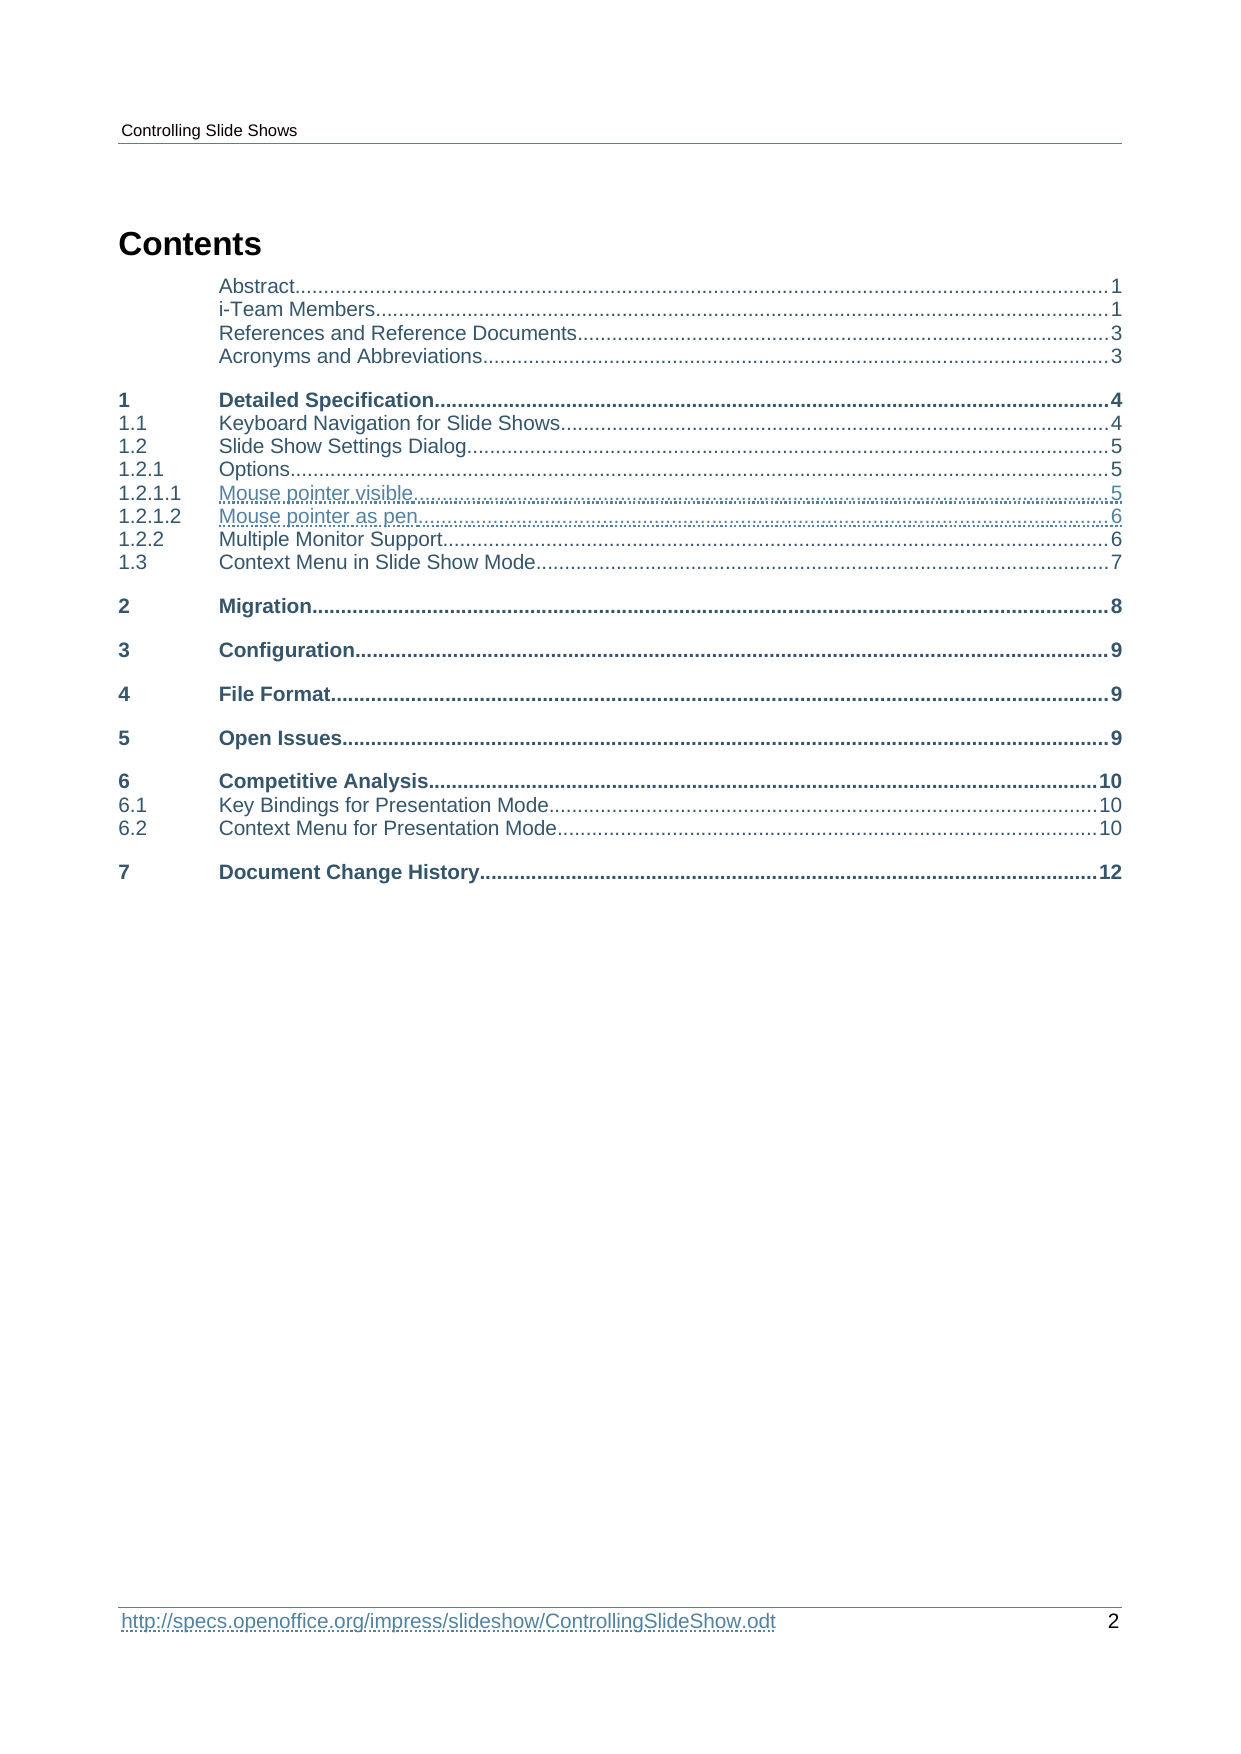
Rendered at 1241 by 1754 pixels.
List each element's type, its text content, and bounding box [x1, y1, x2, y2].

text References and Reference Documents 3 [118, 321, 1122, 344]
text 4 File Format 9 [118, 682, 1122, 706]
text 5 Open Issues 9 [118, 726, 1122, 749]
text Acronyms and Abbreviations 3 [118, 344, 1122, 368]
text 6.2 Context Menu for Presentation Mode 10 [118, 817, 1122, 840]
text 1.2 Slide Show Settings Dialog 5 [118, 435, 1122, 458]
subtitle Contents [118, 225, 1122, 262]
text 1.2.1.1 Mouse pointer visible 5 [118, 481, 1122, 504]
text 2 Migration 8 [118, 595, 1122, 618]
text 1.2.1 Options 5 [118, 458, 1122, 481]
text 1.3 Context Menu in Slide Show Mode 7 [118, 551, 1122, 574]
text 1.2.2 Multiple Monitor Support 6 [118, 528, 1122, 551]
text 1.1 Keyboard Navigation for Slide Shows 4 [118, 412, 1122, 435]
text 6.1 Key Bindings for Presentation Mode 10 [118, 793, 1122, 817]
text 7 Document Change History 12 [118, 861, 1122, 884]
text 1.2.1.2 Mouse pointer as pen 6 [118, 504, 1122, 528]
text i-Team Members 1 [118, 298, 1122, 321]
text 6 Competitive Analysis 10 [118, 770, 1122, 793]
text 1 Detailed Specification 4 [118, 388, 1122, 412]
text 3 Configuration 9 [118, 639, 1122, 662]
text Abstract 1 [118, 275, 1122, 298]
